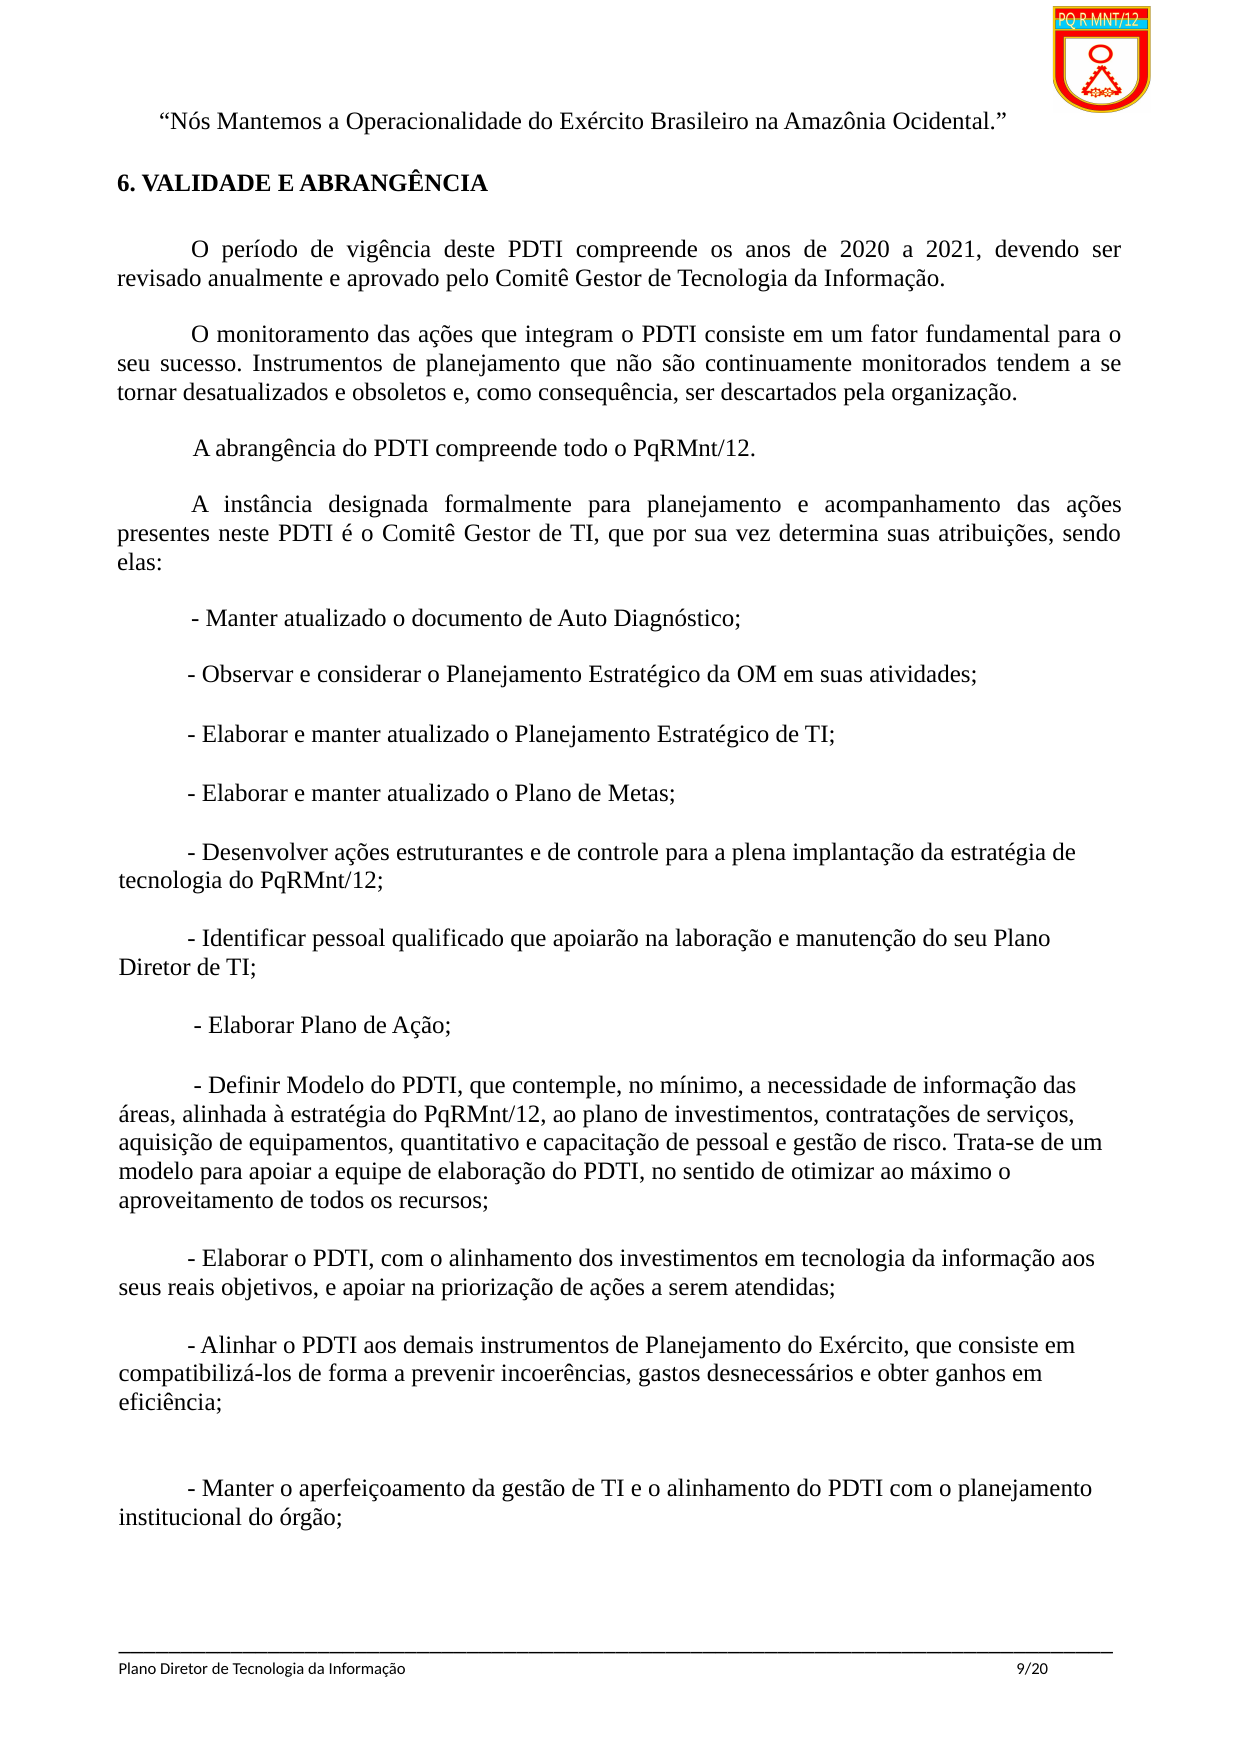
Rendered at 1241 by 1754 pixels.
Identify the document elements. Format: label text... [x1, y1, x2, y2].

text - Elaborar Plano de Ação; [118, 1010, 1122, 1039]
text - Identificar pessoal qualificado que apoiarão na laboração e manutenção do seu Plano Diretor de TI; [118, 923, 1122, 981]
text A abrangência do PDTI compreende todo o PqRMnt/12. [192, 433, 1122, 462]
text O monitoramento das ações que integram o PDTI consiste em um fator fundamental para o seu sucesso. Instrumentos de planejamento que não são continuamente monitorados tendem a se tornar desatualizados e obsoletos e, como consequência, ser descartados pela organização. [117, 319, 1122, 406]
text - Manter atualizado o documento de Auto Diagnóstico; [117, 603, 1122, 632]
picture [1052, 6, 1151, 113]
text - Observar e considerar o Planejamento Estratégico da OM em suas atividades; [118, 659, 1122, 688]
text - Elaborar e manter atualizado o Plano de Metas; [118, 778, 1122, 807]
text - Elaborar o PDTI, com o alinhamento dos investimentos em tecnologia da informação aos seus reais objetivos, e apoiar na priorização de ações a serem atendidas; [118, 1243, 1122, 1301]
text - Desenvolver ações estruturantes e de controle para a plena implantação da estratégia de tecnologia do PqRMnt/12; [118, 837, 1122, 894]
text - Elaborar e manter atualizado o Planejamento Estratégico de TI; [118, 719, 1122, 747]
text O período de vigência deste PDTI compreende os anos de 2020 a 2021, devendo ser revisado anualmente e aprovado pelo Comitê Gestor de Tecnologia da Informação. [117, 234, 1122, 292]
text A instância designada formalmente para planejamento e acompanhamento das ações presentes neste PDTI é o Comitê Gestor de TI, que por sua vez determina suas atribuições, sendo elas: [117, 489, 1122, 576]
text - Definir Modelo do PDTI, que contemple, no mínimo, a necessidade de informação das áreas, alinhada à estratégia do PqRMnt/12, ao plano de investimentos, contratações de serviços, aquisição de equipamentos, quantitativo e capacitação de pessoal e gestão de risco. Trata-se de um modelo para apoiar a equipe de elaboração do PDTI, no sentido de otimizar ao máximo o aproveitamento de todos os recursos; [118, 1070, 1122, 1214]
text - Manter o aperfeiçoamento da gestão de TI e o alinhamento do PDTI com o planejamento institucional do órgão; [118, 1473, 1122, 1531]
text - Alinhar o PDTI aos demais instrumentos de Planejamento do Exército, que consiste em compatibilizá-los de forma a prevenir incoerências, gastos desnecessários e obter ganhos em eficiência; [118, 1330, 1122, 1416]
subtitle 6. VALIDADE E ABRANGÊNCIA [117, 168, 1123, 196]
